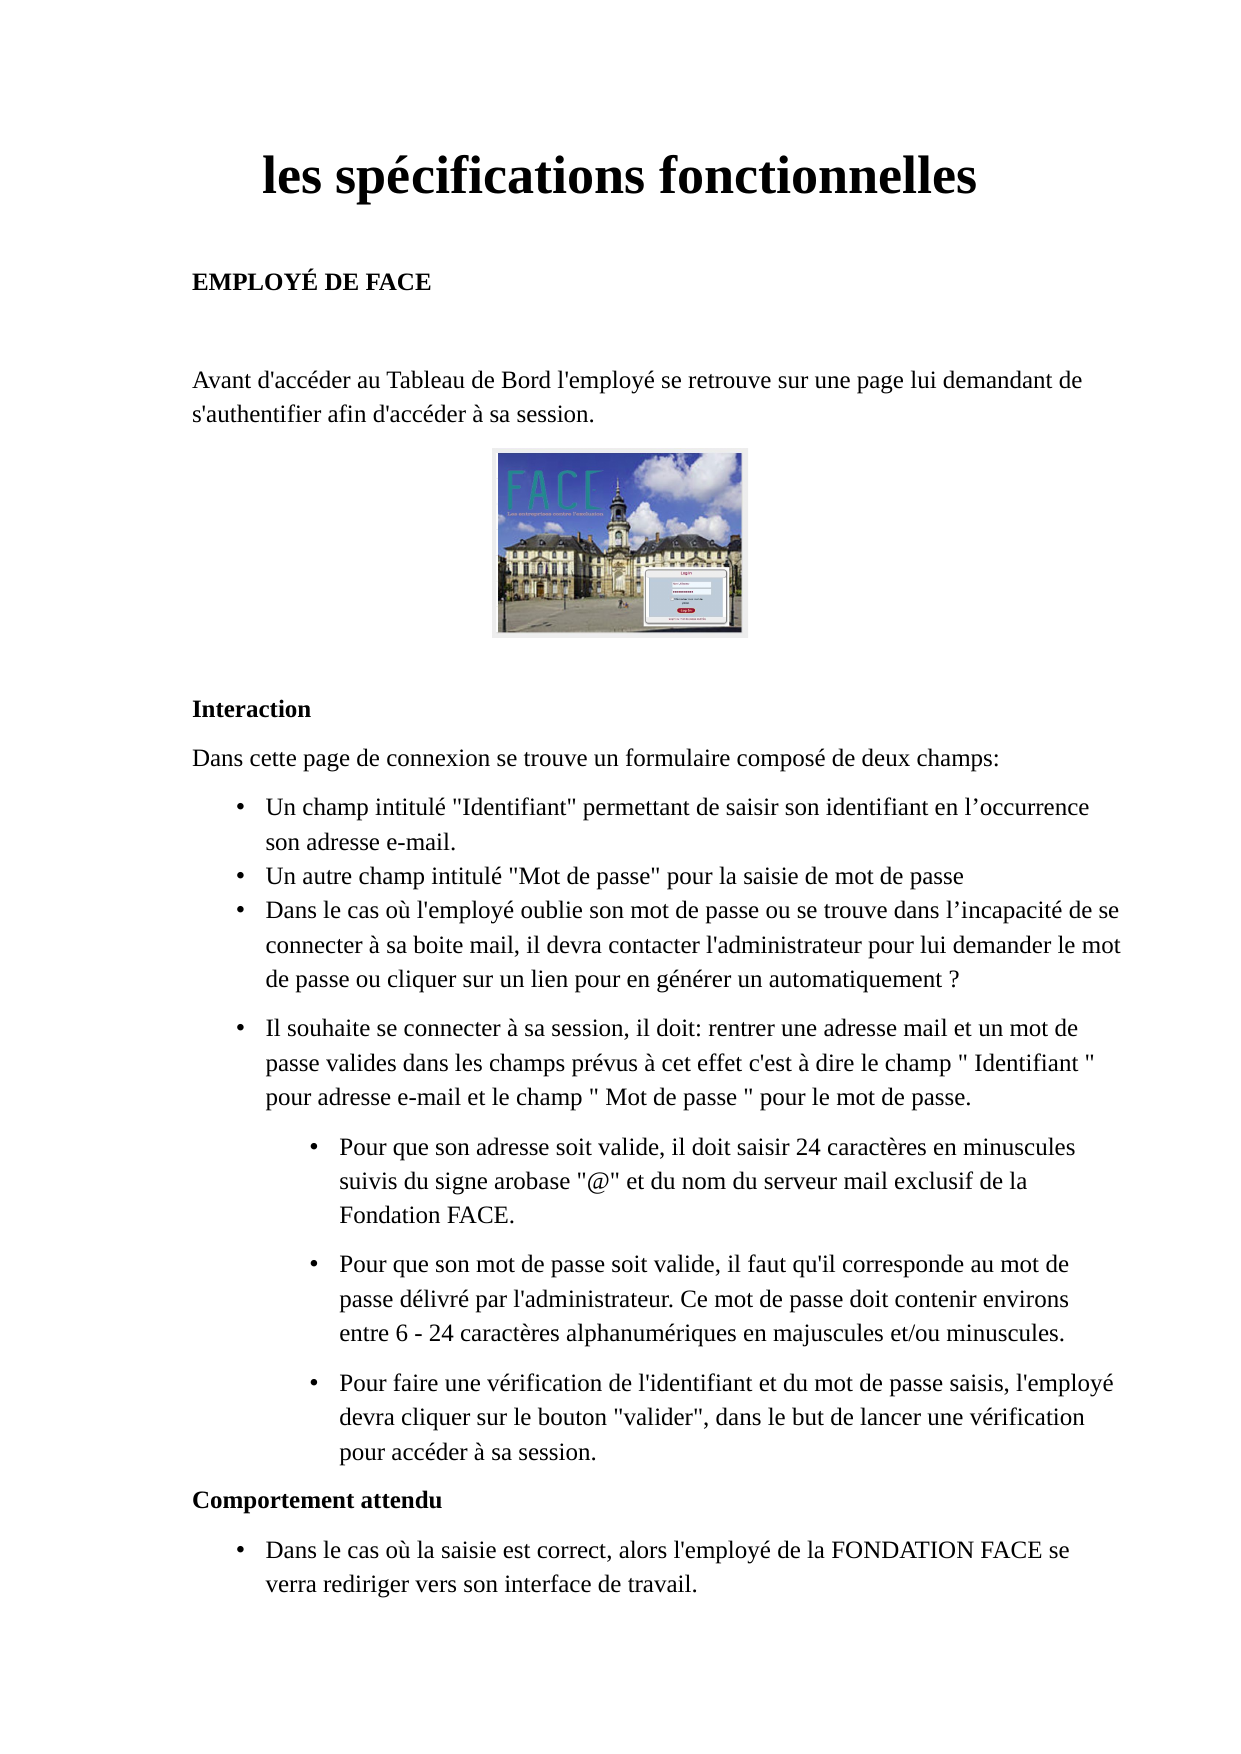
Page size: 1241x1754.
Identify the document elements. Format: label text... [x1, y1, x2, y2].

list Dans cette page de connexion se trouve un formulaire composé de deux champs: [162, 743, 1122, 772]
list Comportement attendu [162, 1486, 1122, 1514]
list Pour que son adresse soit valide, il doit saisir 24 caractères en minuscules suivis du signe arobase "@" et du nom du serveur mail exclusif de la Fondation FACE. [309, 1132, 1122, 1229]
list Interaction [162, 694, 1122, 723]
list Pour que son mot de passe soit valide, il faut qu'il corresponde au mot de passe délivré par l'administrateur. Ce mot de passe doit contenir environs entre 6 - 24 caractères alphanumériques en majuscules et/ou minuscules. [309, 1249, 1122, 1347]
list Dans le cas où la saisie est correct, alors l'employé de la FONDATION FACE se verra rediriger vers son interface de travail. [236, 1535, 1122, 1598]
list Un autre champ intitulé "Mot de passe" pour la saisie de mot de passe [236, 861, 1122, 890]
list Pour faire une vérification de l'identifiant et du mot de passe saisis, l'employé devra cliquer sur le bouton "valider", dans le but de lancer une vérification pour accéder à sa session. [309, 1368, 1122, 1465]
list Un champ intitulé "Identifiant" permettant de saisir son identifiant en l’occurrence son adresse e-mail. [236, 792, 1122, 855]
list EMPLOYÉ DE FACE [162, 267, 1122, 296]
picture [492, 448, 749, 638]
list Il souhaite se connecter à sa session, il doit: rentrer une adresse mail et un mot de passe valides dans les champs prévus à cet effet c'est à dire le champ " Identifiant " pour adresse e-mail et le champ " Mot de passe " pour le mot de passe. [236, 1013, 1122, 1111]
list Avant d'accéder au Tableau de Bord l'employé se retrouve sur une page lui demandant de s'authentifier afin d'accéder à sa session. [162, 365, 1122, 428]
subtitle les spécifications fonctionnelles [118, 143, 1122, 205]
list Dans le cas où l'employé oublie son mot de passe ou se trouve dans l’incapacité de se connecter à sa boite mail, il devra contacter l'administrateur pour lui demander le mot de passe ou cliquer sur un lien pour en générer un automatiquement ? [236, 896, 1122, 993]
